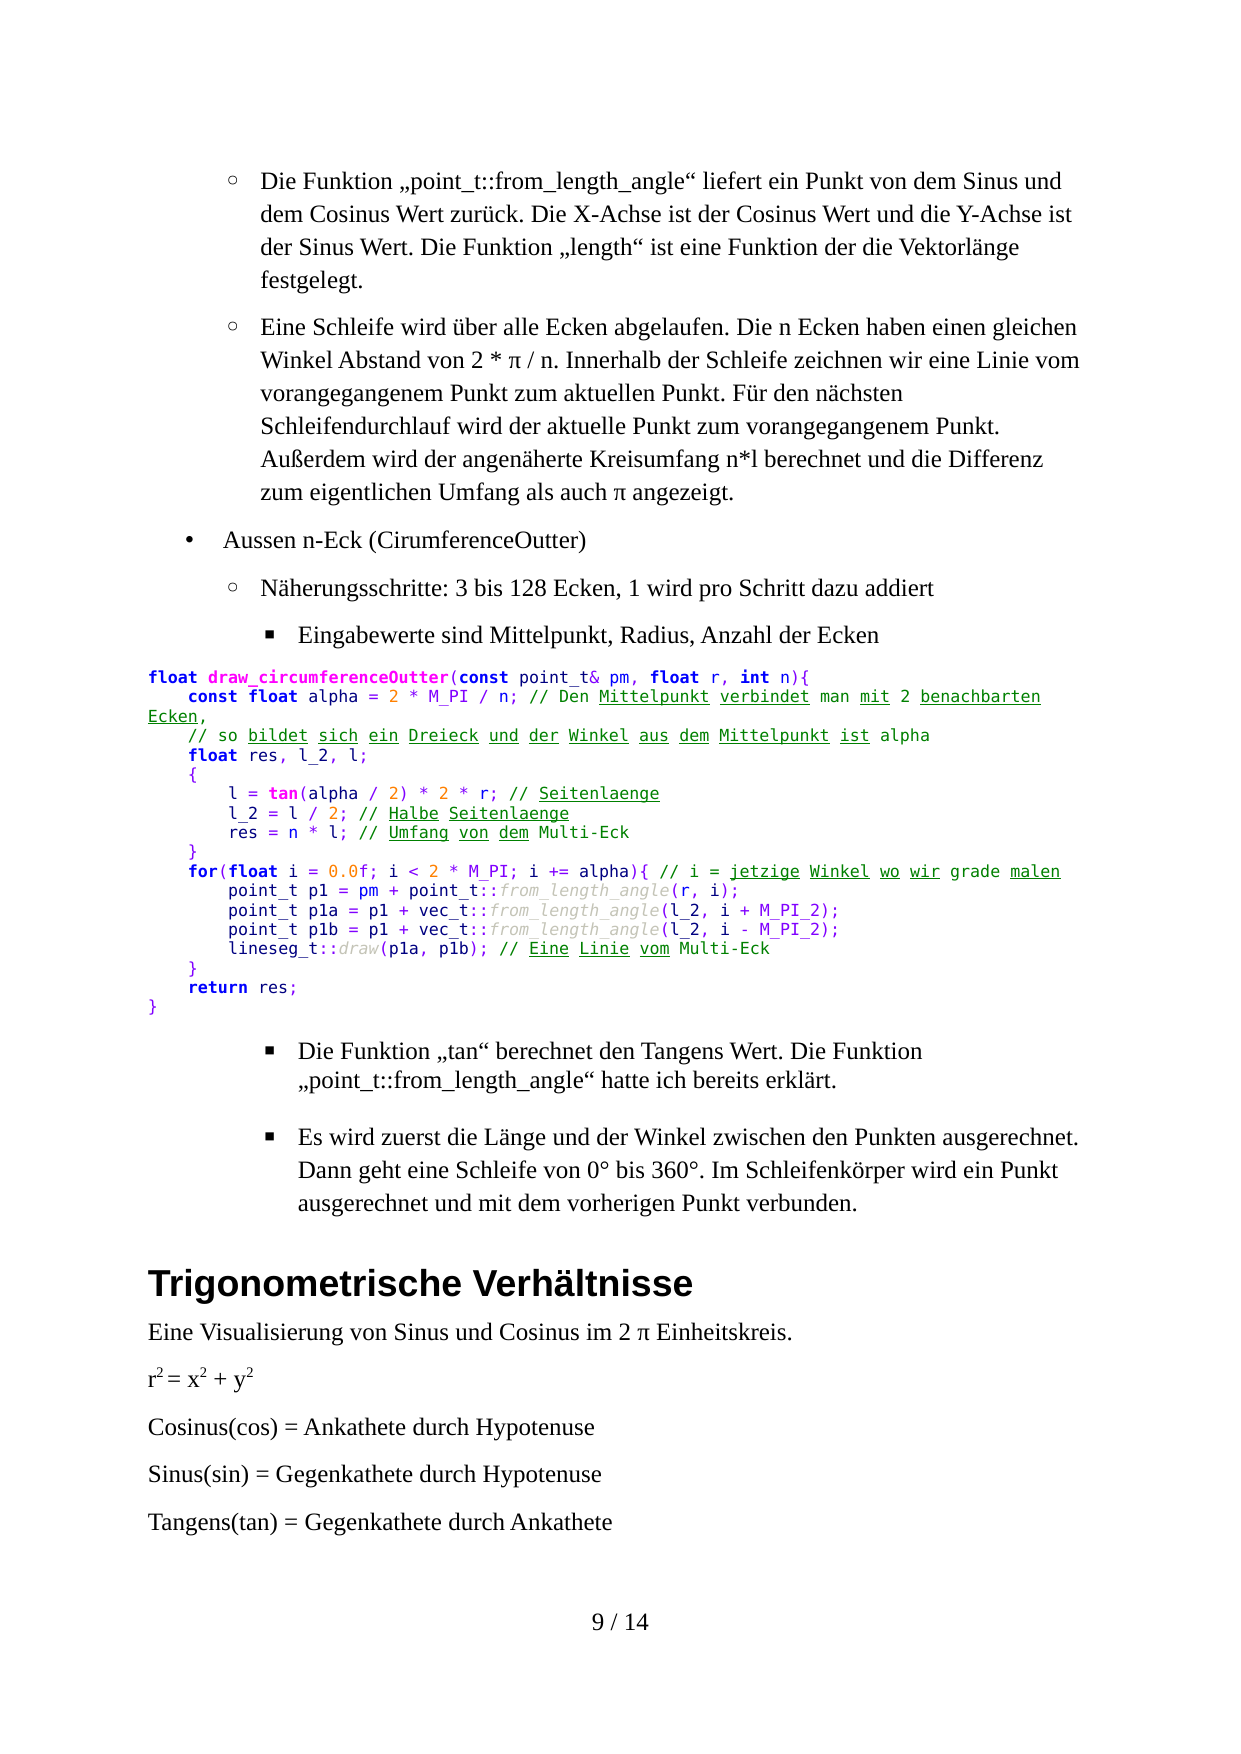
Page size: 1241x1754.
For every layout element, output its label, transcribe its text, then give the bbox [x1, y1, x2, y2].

text } [148, 997, 1093, 1017]
text Eine Visualisierung von Sinus und Cosinus im 2 π Einheitskreis. [148, 1317, 1093, 1345]
text l = tan(alpha / 2) * 2 * r; // Seitenlaenge [148, 784, 1093, 803]
text float res, l_2, l; [148, 745, 1093, 765]
text // so bildet sich ein Dreieck und der Winkel aus dem Mittelpunkt ist alpha [148, 726, 1093, 745]
text for(float i = 0.0f; i < 2 * M_PI; i += alpha){ // i = jetzige Winkel wo wir grade malen [148, 862, 1093, 881]
text lineseg_t::draw(p1a, p1b); // Eine Linie vom Multi-Eck [148, 939, 1093, 958]
text float draw_circumferenceOutter(const point_t& pm, float r, int n){ [148, 668, 1093, 687]
text { [148, 765, 1093, 784]
text point_t p1 = pm + point_t::from_length_angle(r, i); [148, 881, 1093, 900]
text } [148, 958, 1093, 978]
text l_2 = l / 2; // Halbe Seitenlaenge [148, 803, 1093, 823]
text point_t p1a = p1 + vec_t::from_length_angle(l_2, i + M_PI_2); [148, 900, 1093, 920]
text Tangens(tan) = Gegenkathete durch Ankathete [148, 1507, 1093, 1536]
text r2 = x2 + y2 [148, 1364, 1093, 1393]
list Die Funktion „tan“ berechnet den Tangens Wert. Die Funktion „point_t::from_length_angle“ hatte ich bereits erklärt. [260, 1036, 1093, 1093]
list Aussen n-Eck (CirumferenceOutter) [185, 525, 1093, 554]
text } [148, 842, 1093, 862]
subtitle Trigonometrische Verhältnisse [148, 1261, 1093, 1304]
list Die Funktion „point_t::from_length_angle“ liefert ein Punkt von dem Sinus und dem Cosinus Wert zurück. Die X-Achse ist der Cosinus Wert und die Y-Achse ist der Sinus Wert. Die Funktion „length“ ist eine Funktion der die Vektorlänge festgelegt. [223, 166, 1093, 293]
text res = n * l; // Umfang von dem Multi-Eck [148, 823, 1093, 842]
text return res; [148, 978, 1093, 997]
text Sinus(sin) = Gegenkathete durch Hypotenuse [148, 1459, 1093, 1488]
list Eingabewerte sind Mittelpunkt, Radius, Anzahl der Ecken [260, 620, 1093, 649]
list Näherungsschritte: 3 bis 128 Ecken, 1 wird pro Schritt dazu addiert [223, 573, 1093, 601]
list Eine Schleife wird über alle Ecken abgelaufen. Die n Ecken haben einen gleichen Winkel Abstand von 2 * π / n. Innerhalb der Schleife zeichnen wir eine Linie vom vorangegangenem Punkt zum aktuellen Punkt. Für den nächsten Schleifendurchlauf wird der aktuelle Punkt zum vorangegangenem Punkt. Außerdem wird der angenäherte Kreisumfang n*l berechnet und die Differenz zum eigentlichen Umfang als auch π angezeigt. [223, 312, 1093, 506]
text Cosinus(cos) = Ankathete durch Hypotenuse [148, 1412, 1093, 1441]
text const float alpha = 2 * M_PI / n; // Den Mittelpunkt verbindet man mit 2 benachbarten Ecken, [148, 687, 1093, 726]
text point_t p1b = p1 + vec_t::from_length_angle(l_2, i - M_PI_2); [148, 920, 1093, 939]
list Es wird zuerst die Länge und der Winkel zwischen den Punkten ausgerechnet. Dann geht eine Schleife von 0° bis 360°. Im Schleifenkörper wird ein Punkt ausgerechnet und mit dem vorherigen Punkt verbunden. [260, 1122, 1093, 1217]
